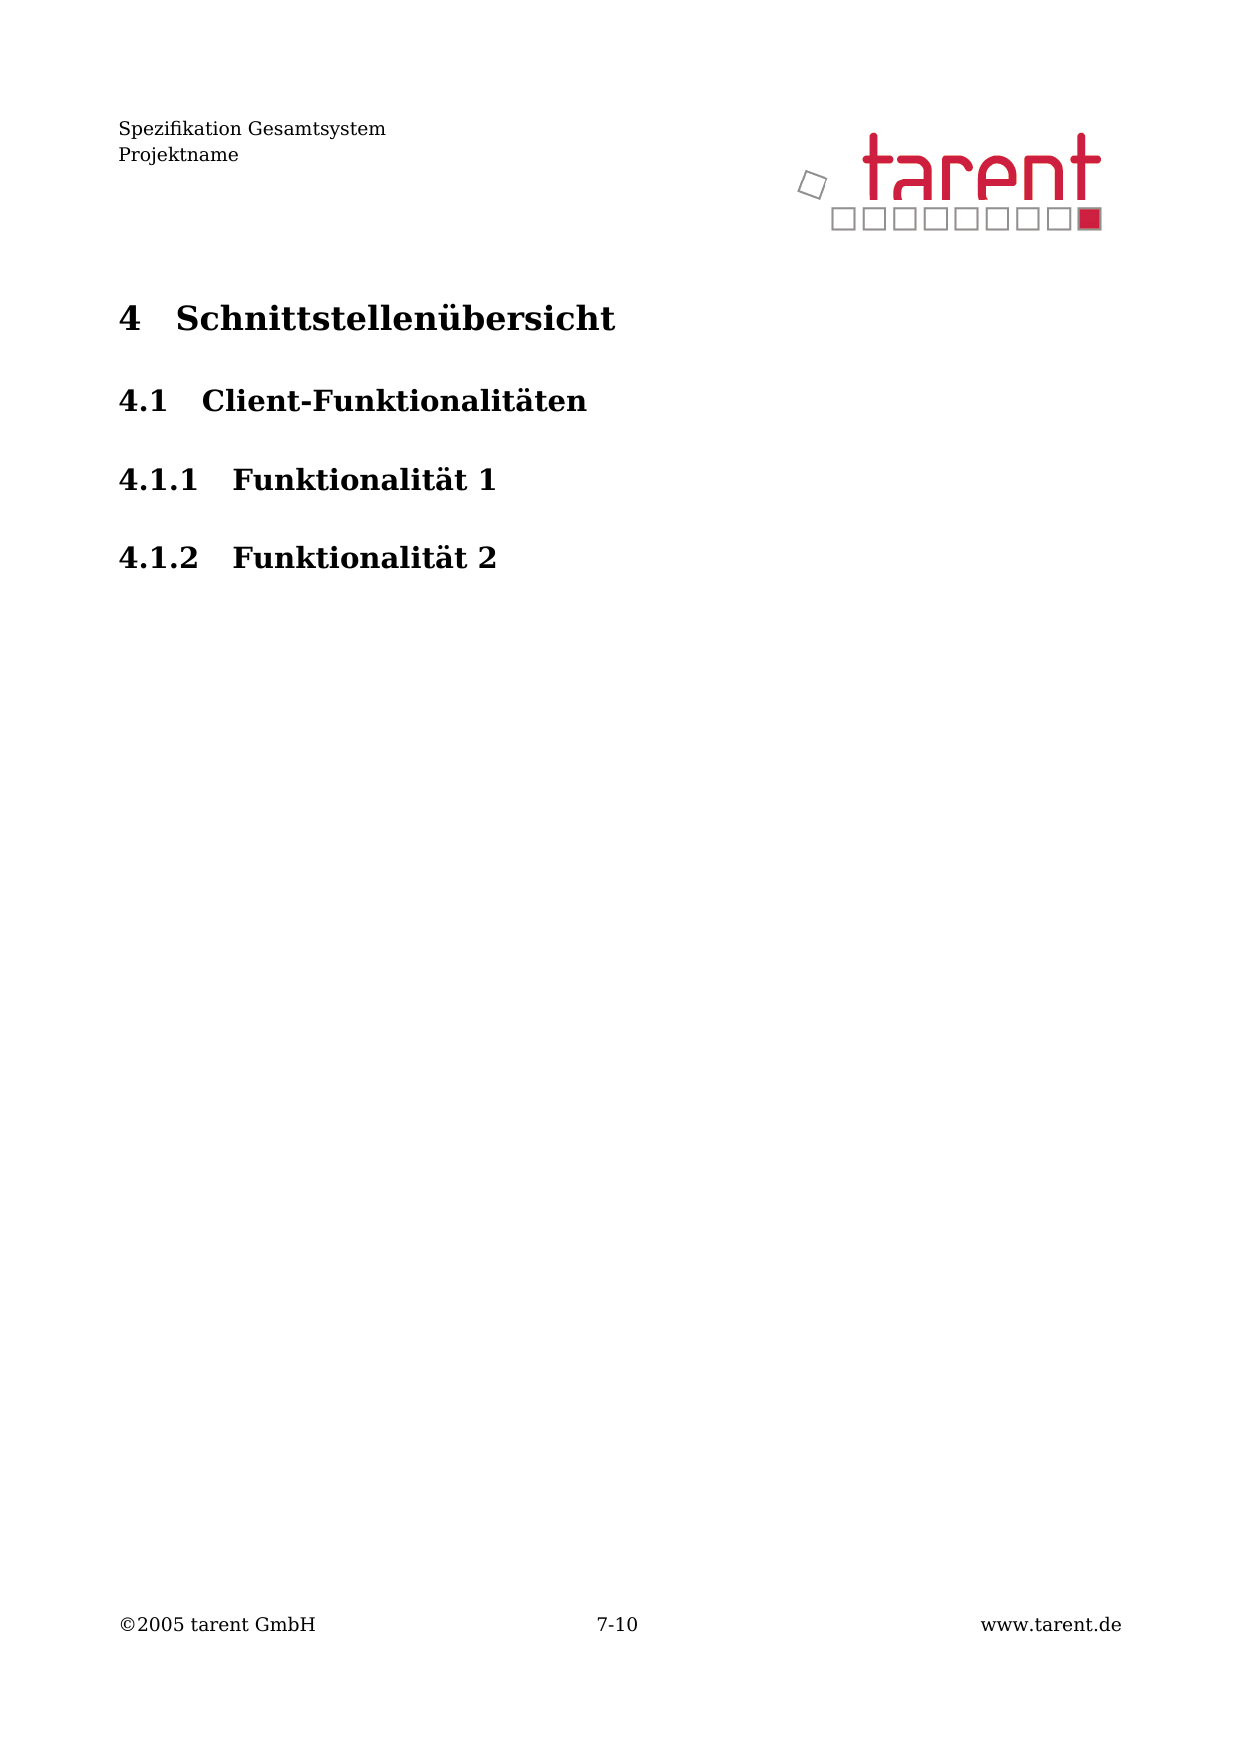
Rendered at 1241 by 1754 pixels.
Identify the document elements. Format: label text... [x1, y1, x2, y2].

picture [784, 120, 1117, 242]
subtitle Client-Funktionalitäten [118, 384, 1122, 418]
subtitle Schnittstellenübersicht [118, 299, 1122, 339]
subtitle Funktionalität 2 [118, 541, 1122, 575]
subtitle Funktionalität 1 [118, 462, 1122, 497]
